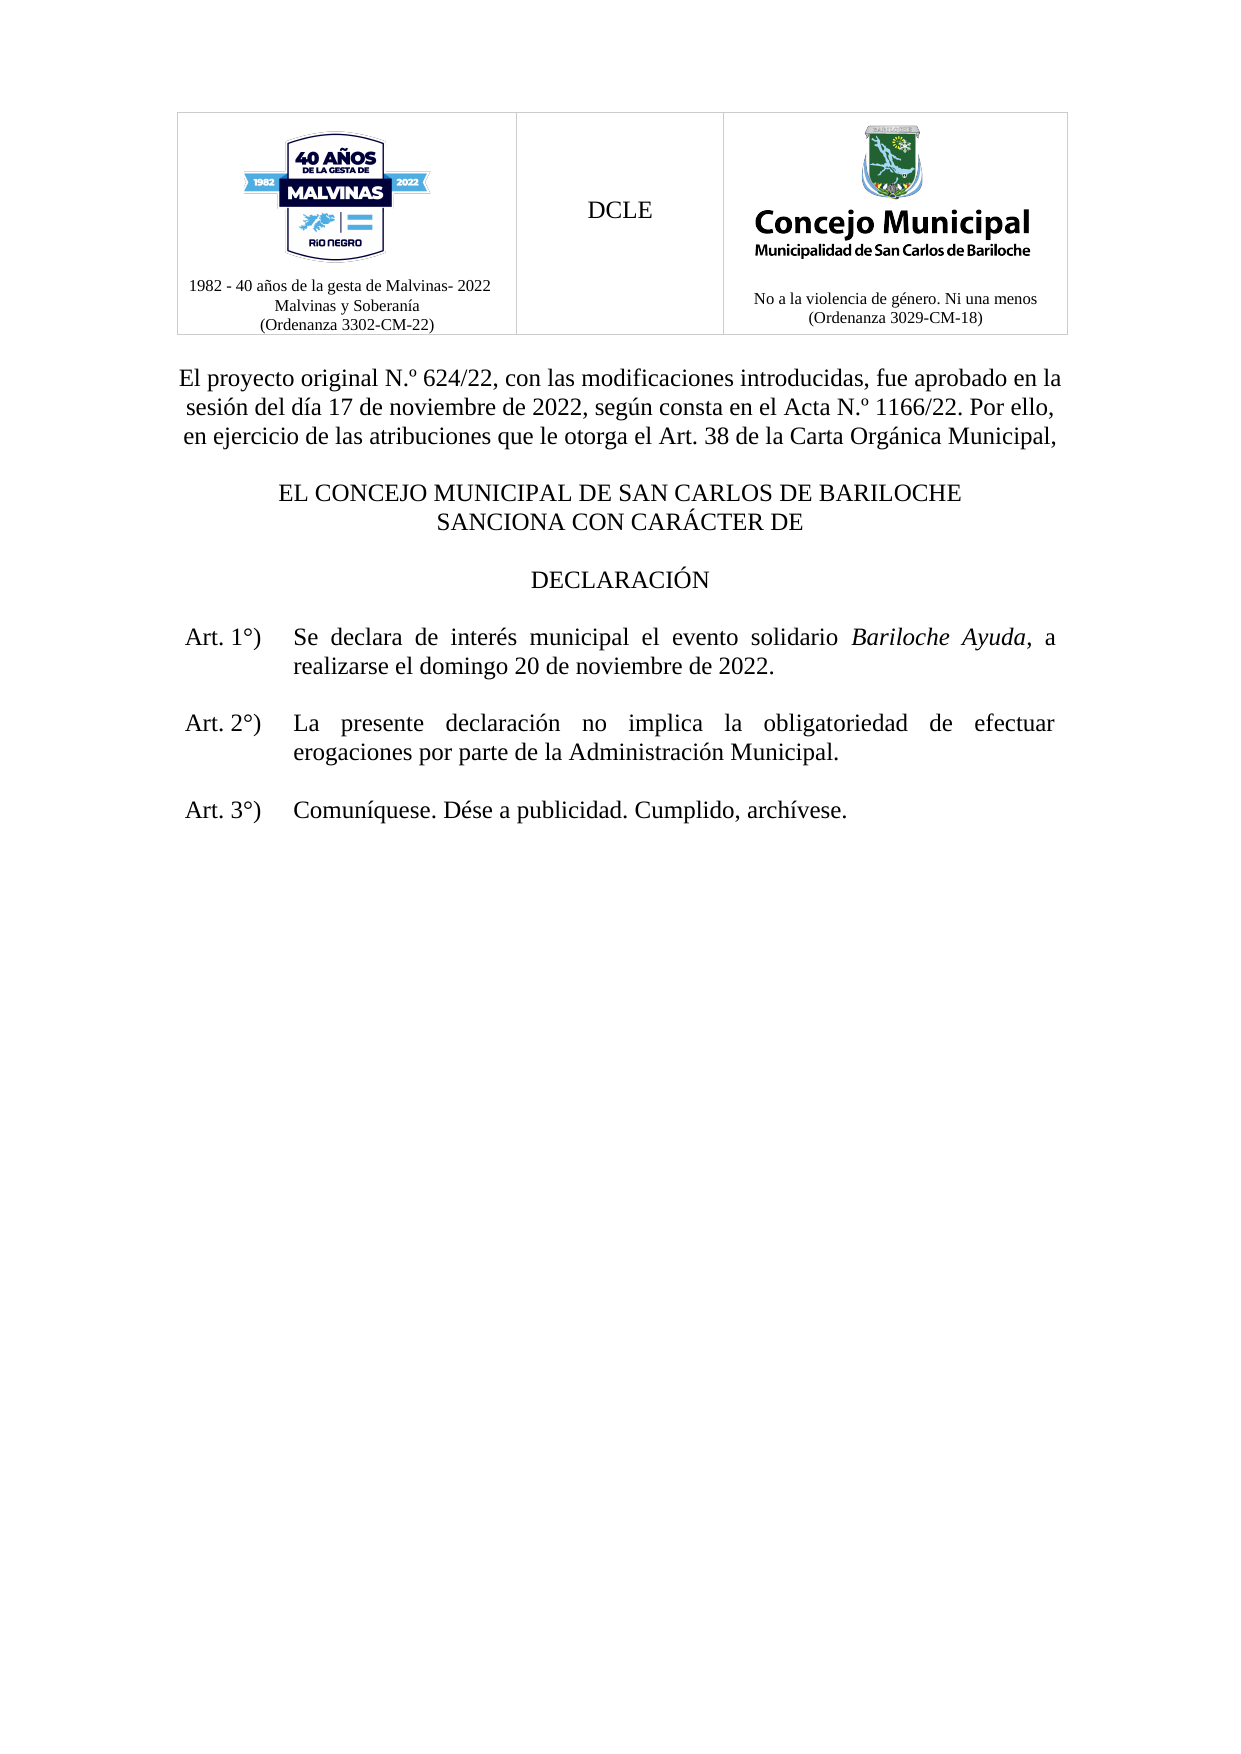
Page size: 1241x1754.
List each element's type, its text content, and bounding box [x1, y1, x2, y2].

text EL CONCEJO MUNICIPAL DE SAN CARLOS DE BARILOCHE [177, 478, 1063, 507]
text El proyecto original N.º 624/22, con las modificaciones introducidas, fue aprobado en la sesión del día 17 de noviembre de 2022, según consta en el Acta N.º 1166/22. Por ello, en ejercicio de las atribuciones que le otorga el Art. 38 de la Carta Orgánica Municipal, [177, 363, 1063, 450]
table_cell Art. 2°) [177, 709, 286, 795]
text DECLARACIÓN [177, 565, 1063, 593]
table_cell Art. 3°) [177, 795, 286, 852]
text SANCIONA CON CARÁCTER DE [177, 507, 1063, 536]
table_header Art. 1°) [177, 622, 286, 708]
picture [747, 113, 1044, 270]
picture [243, 125, 433, 271]
table_header Se declara de interés municipal el evento solidario Bariloche Ayuda, a realizarse el domingo 20 de noviembre de 2022. [286, 622, 1063, 708]
table_cell Comuníquese. Dése a publicidad. Cumplido, archívese. [286, 795, 1063, 852]
table_cell La presente declaración no implica la obligatoriedad de efectuar erogaciones por parte de la Administración Municipal. [286, 709, 1063, 795]
